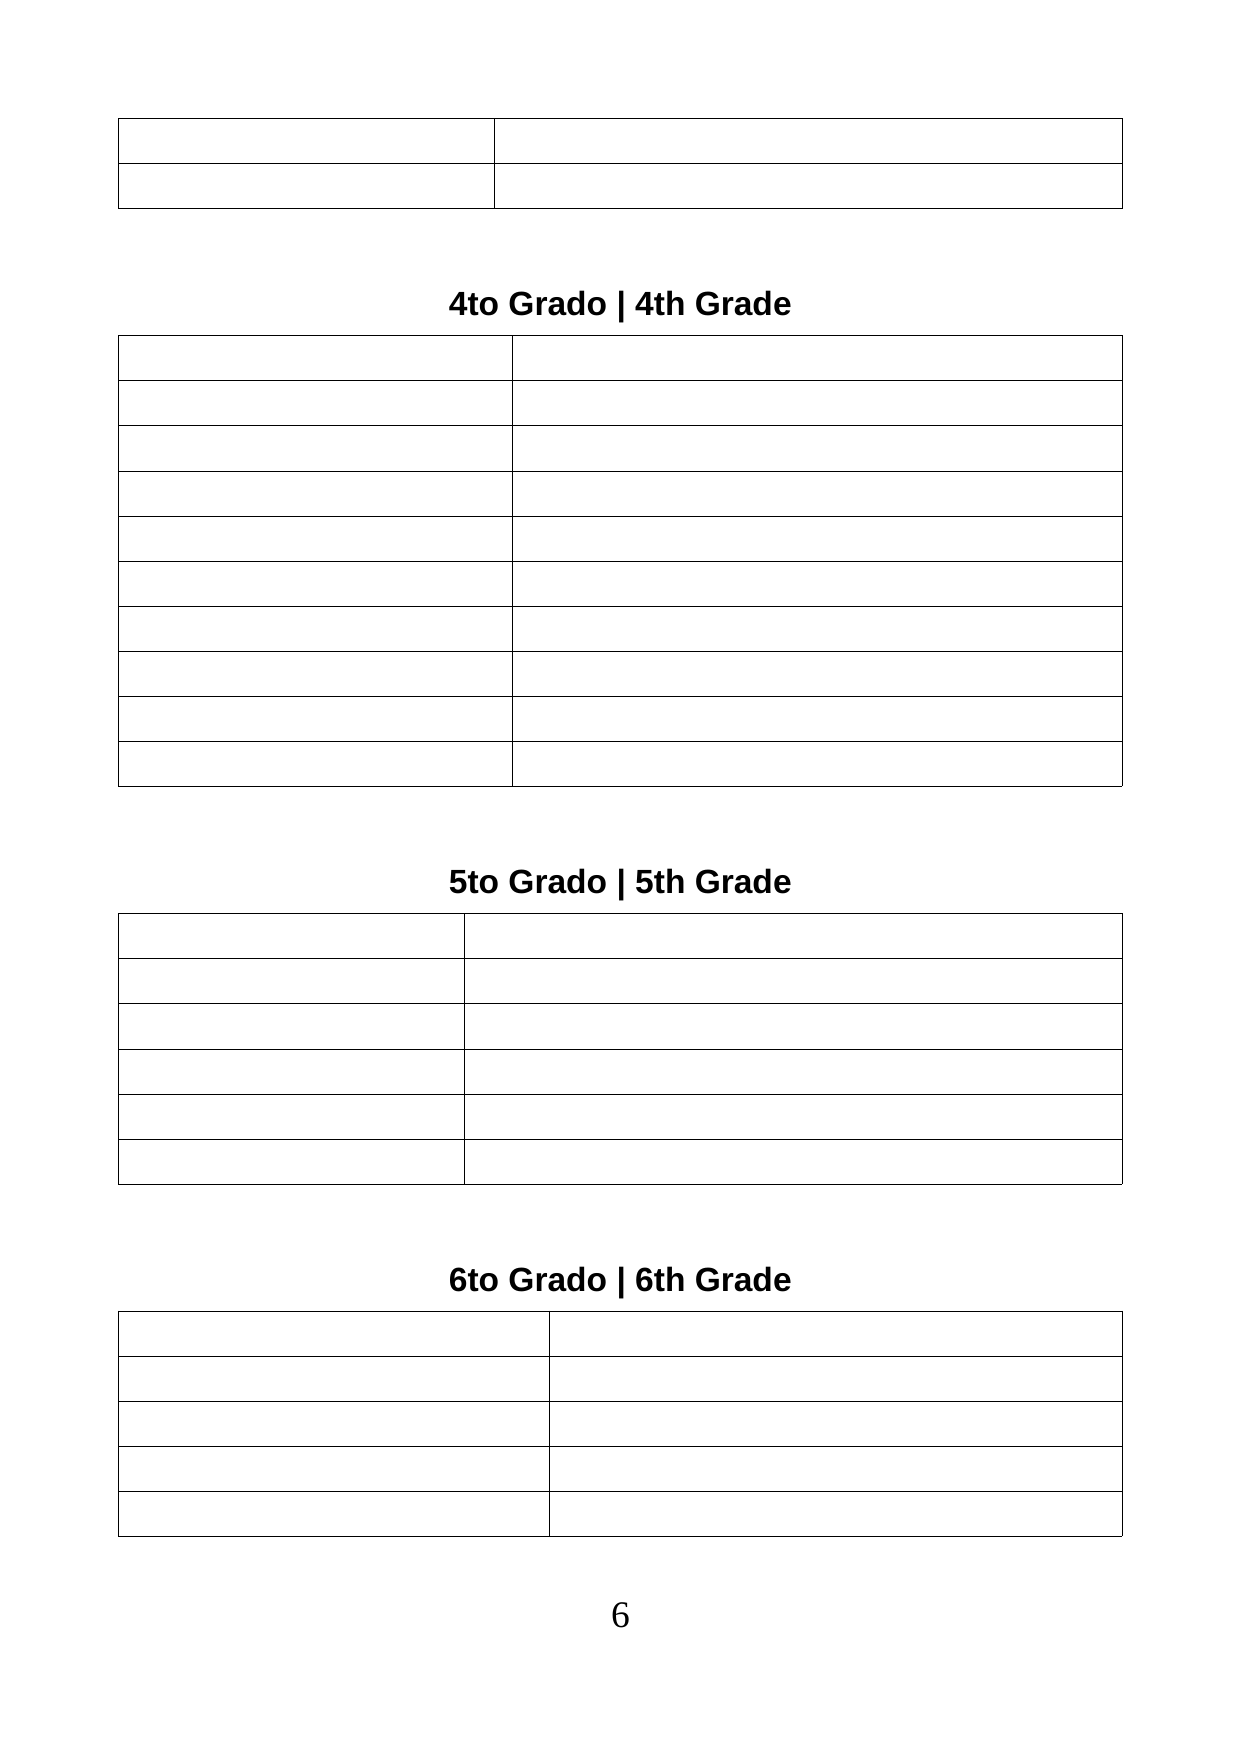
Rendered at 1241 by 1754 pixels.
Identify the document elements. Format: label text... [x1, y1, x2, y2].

table_cell Dwight Douglas Houde & Jacqueline LaVal [550, 1492, 1122, 1536]
table_header Allan Vargas Suárez & Silvia Elizondo Céspedes [513, 336, 1122, 380]
table_cell [119, 164, 494, 208]
table_cell Laura Gabriela Villegas Picado [119, 562, 512, 606]
table_header Ólger Vega Mejías & Drudis Cruz Porras [465, 914, 1122, 958]
table_header Jorge Mora García & Cynthia Rockwell Solano [550, 1312, 1122, 1356]
table_cell Ethan Daniel Segura Vega [119, 381, 512, 425]
table_cell Maite Zamora Salas [119, 607, 512, 651]
table_cell Adán Fuentes Rodríguez & Bethany Elmore [465, 959, 1122, 1003]
table_cell Virgilio Brenes & Amy Cherwin [550, 1357, 1122, 1401]
table_cell Roberto Wesson & Marcela Morales [513, 426, 1122, 471]
table_cell [495, 119, 1122, 163]
table_cell Christopher Eduardo Quesada Aguilar [119, 1402, 549, 1446]
table_cell Cristóbal Quesada Obando & Elieth Aguilar Pilarte [550, 1402, 1122, 1446]
table_cell Roberto Sáenz Alfaro & Amber Susan Sáenz [513, 697, 1122, 741]
table_cell Ronald David Brenes Cambronero & Sonia Montiel López [513, 742, 1122, 786]
table_cell Marshall James Cobb & Tracey Cobb [465, 1004, 1122, 1048]
table_cell Elian Segura González & Karen Vega Villagra [513, 381, 1122, 425]
table_cell Sage Sáenz Totz [119, 697, 512, 741]
table_cell Mariángel Ramírez Brenes [119, 1095, 464, 1139]
table_cell Alexander Murillo Herrera & Irma María Méndez Arias [465, 1140, 1122, 1184]
table_cell Holden Thomas Cobb [119, 1004, 464, 1048]
table_cell Kamila Shamir Standley Rockwell [119, 517, 512, 561]
table_cell María Teresa Muñoz Picado [119, 652, 512, 696]
table_cell Brandon Kenneth Brenes Cherwin [119, 1357, 549, 1401]
table_cell [119, 119, 494, 163]
table_cell Sofía Murillo Méndez [119, 1140, 464, 1184]
table_cell Fabricio Camacho Céspedes & Karen Gordon [550, 1447, 1122, 1491]
table_cell Jorge Villegas Muñoz & Gelin Picado Vega [513, 562, 1122, 606]
table_cell Víctor Ramírez Badilla & Denia Brenes Cambronero [465, 1095, 1122, 1139]
table_cell Dylan Scott Fuentes Elmore [119, 959, 464, 1003]
table_cell José Pablo Villalobos Fuentes [119, 1050, 464, 1093]
table_cell [495, 164, 1122, 208]
table_cell Jeremy Samir Jiménez Loría [119, 472, 512, 516]
table_cell James Standley & Wendy Rockwell [513, 517, 1122, 561]
table_cell Delaney Sofía Houde LaVal [119, 1492, 549, 1536]
subtitle 4to Grado | 4th Grade [118, 284, 1122, 323]
table_cell Genaro Wesson Ortiz [119, 426, 512, 471]
subtitle 5to Grado | 5th Grade [118, 862, 1122, 901]
table_cell Steven Andrés Brenes Montiel [119, 742, 512, 786]
table_cell Pablo Villalobos Fonseca & Lidieth Fuentes Cruz [465, 1050, 1122, 1093]
table_cell Federico Muñoz Chacón & Gaudy Picado Fallas [513, 652, 1122, 696]
table_cell Luis Fernando Zamora & Daniella Salas [513, 607, 1122, 651]
table_cell Eulogio Jiménez & Shirley Loría [513, 472, 1122, 516]
table_cell Christopher Francis Camacho Gordon [119, 1447, 549, 1491]
table_header Adrián Vargas Elizondo [119, 336, 512, 380]
table_header Brandon Josué Vega Cruz [119, 914, 464, 958]
table_header Ashley Mora Rockwell [119, 1312, 549, 1356]
subtitle 6to Grado | 6th Grade [118, 1259, 1122, 1298]
